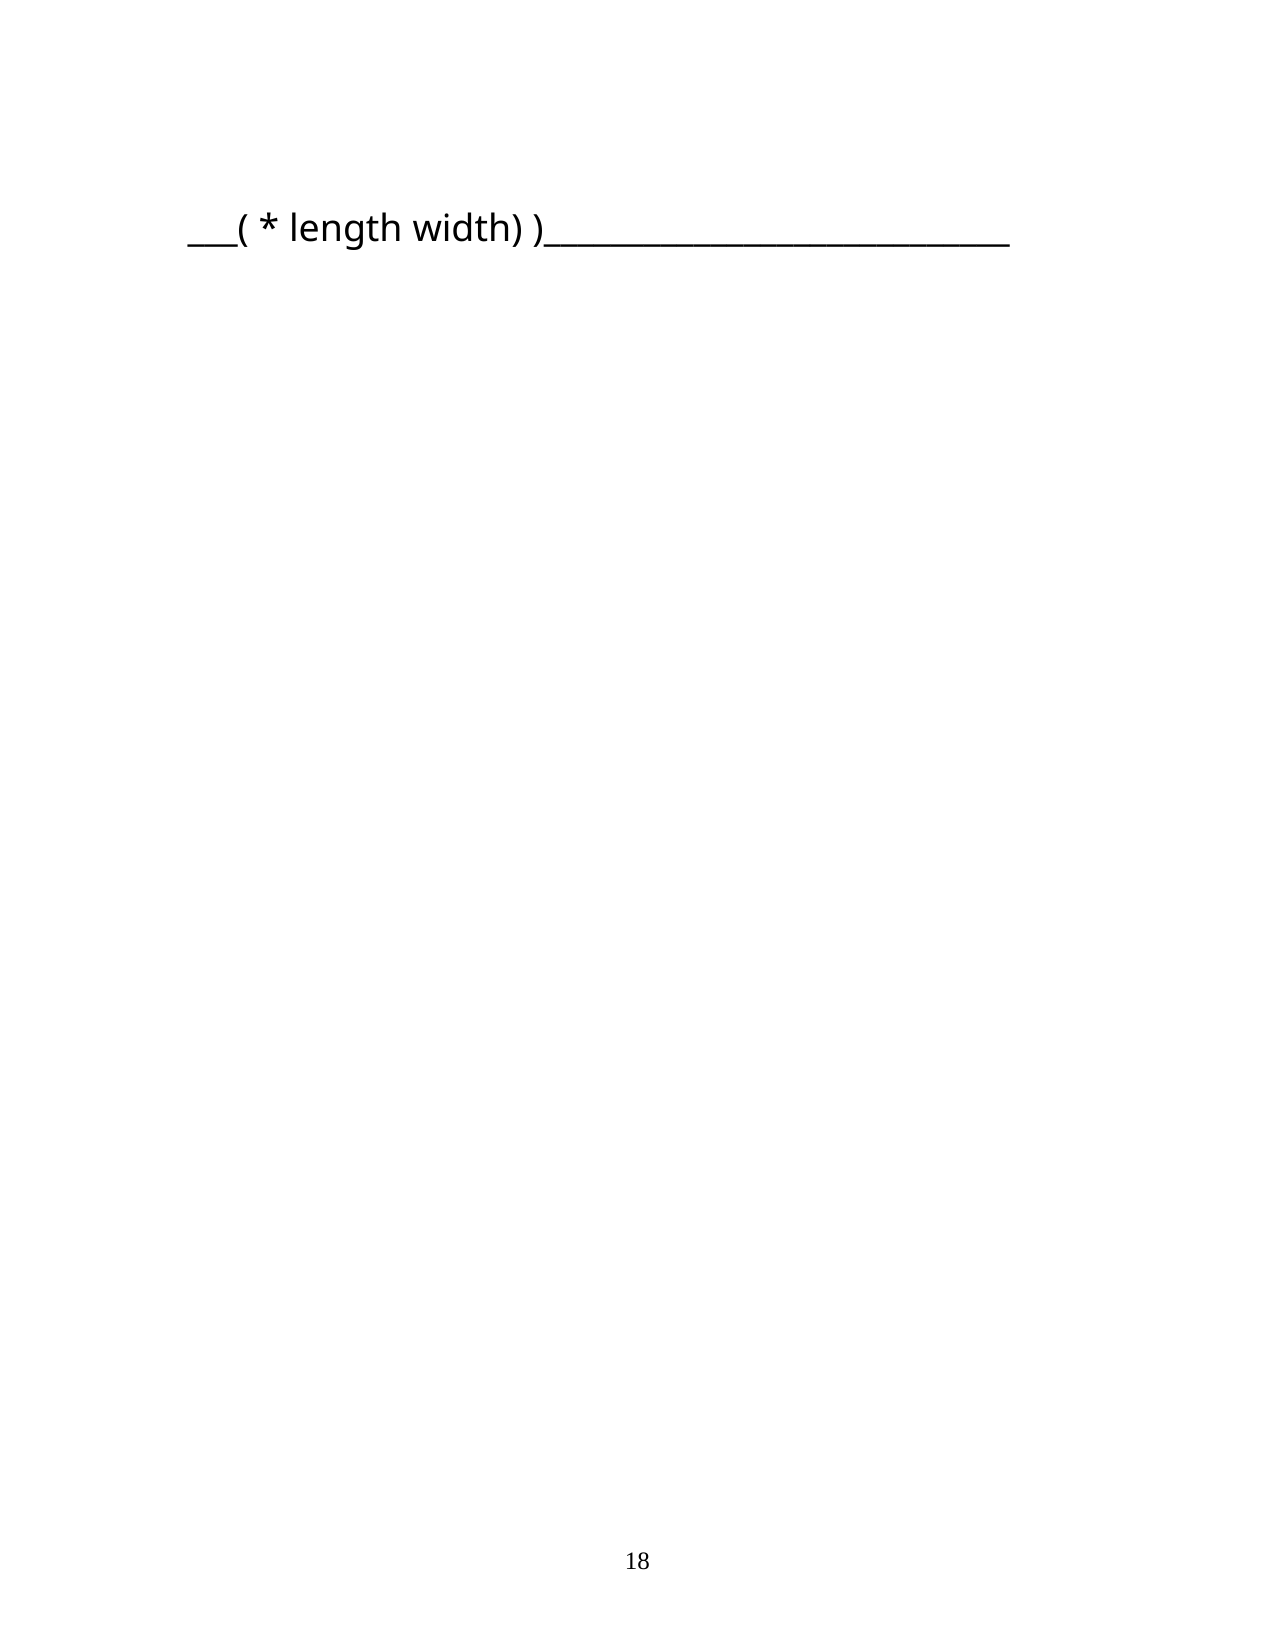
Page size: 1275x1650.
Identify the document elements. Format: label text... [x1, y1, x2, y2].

text ___( * length width) )____________________________ [112, 201, 1162, 252]
